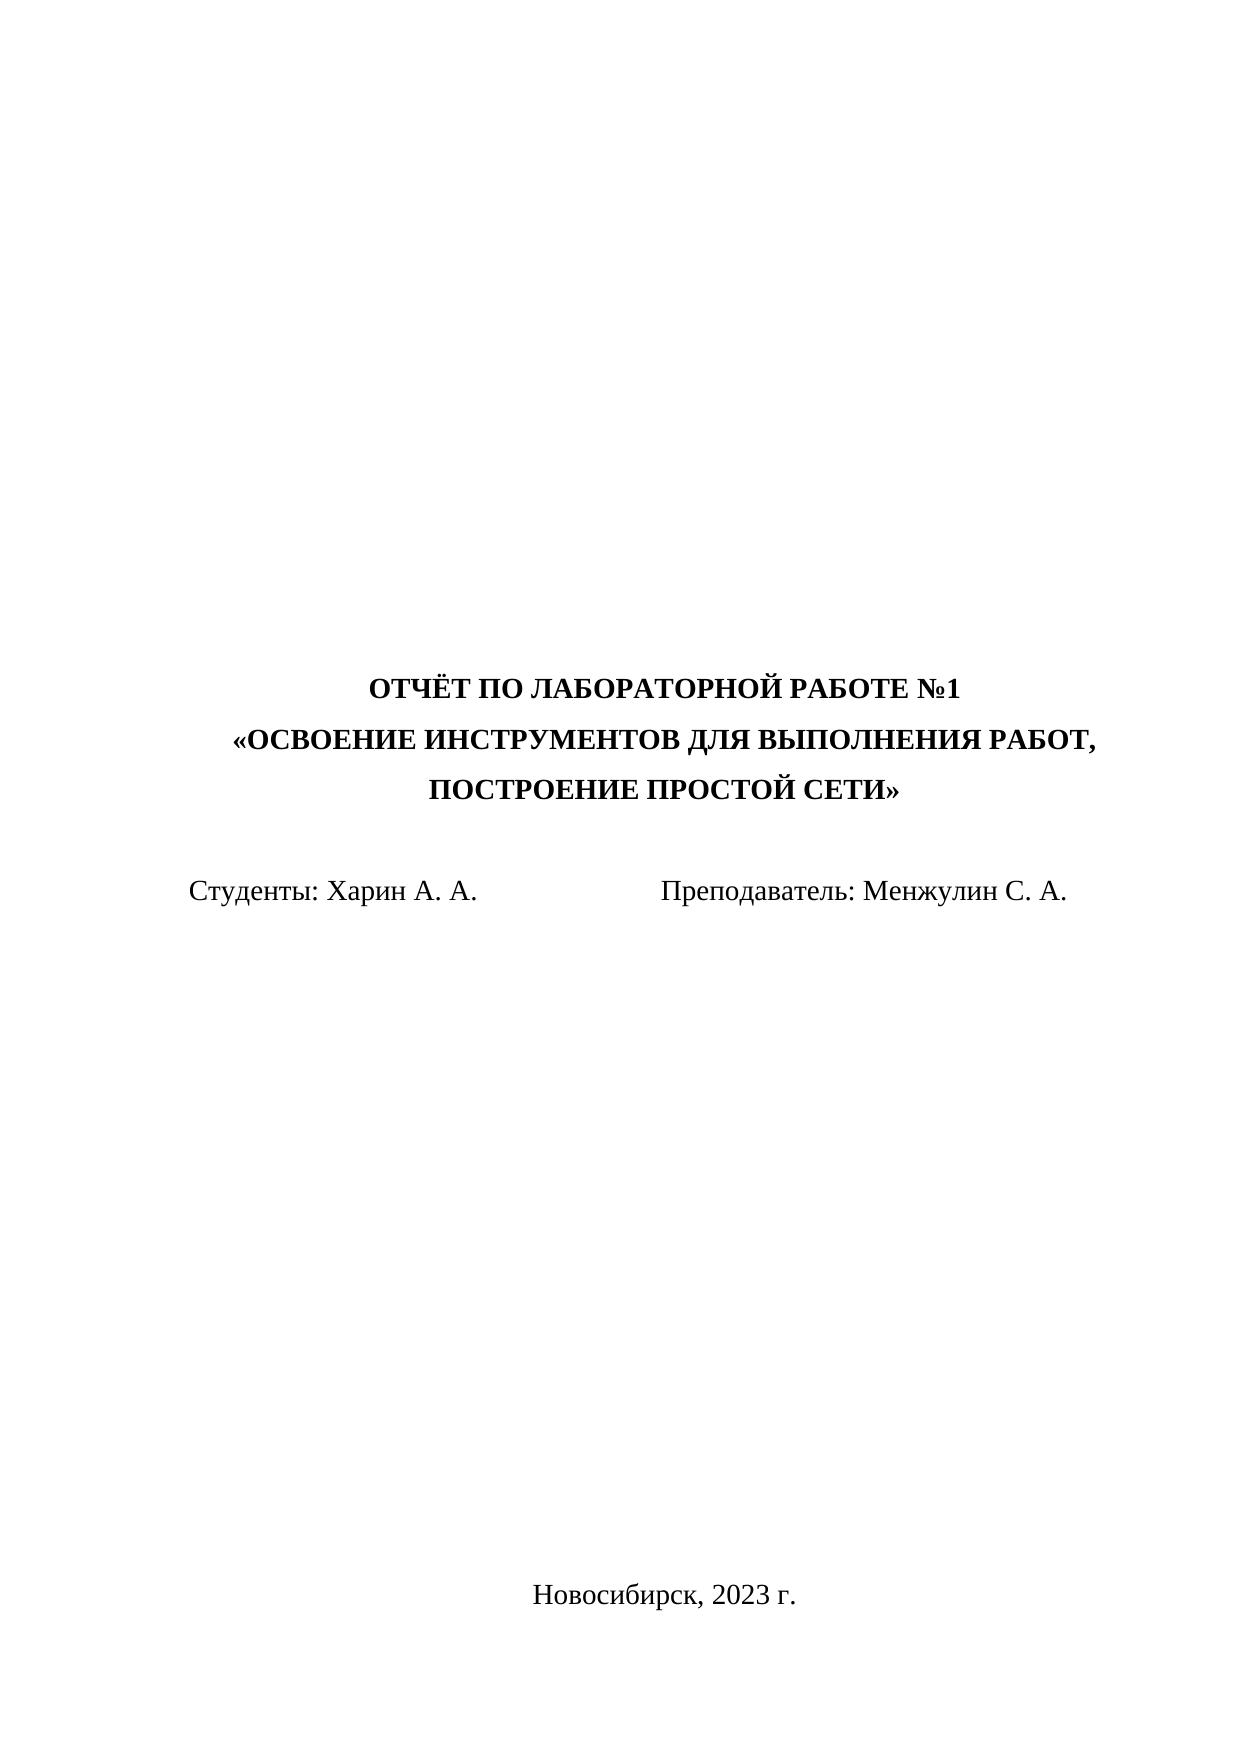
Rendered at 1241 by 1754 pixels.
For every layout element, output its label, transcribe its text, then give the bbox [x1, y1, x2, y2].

text ОТЧЁТ по лабораторной работе №1 [177, 672, 1152, 705]
text «ОСВОЕНИЕ ИНСТРУМЕНТОВ ДЛЯ ВЫПОЛНЕНИЯ РАБОТ, ПОСТРОЕНИЕ ПРОСТОЙ СЕТИ» [177, 722, 1152, 806]
text Новосибирск, 2023 г. [177, 1577, 1152, 1611]
table_header Преподаватель: Менжулин С. А. [649, 873, 1152, 973]
table_header Студенты: Харин А. А. [177, 873, 649, 973]
